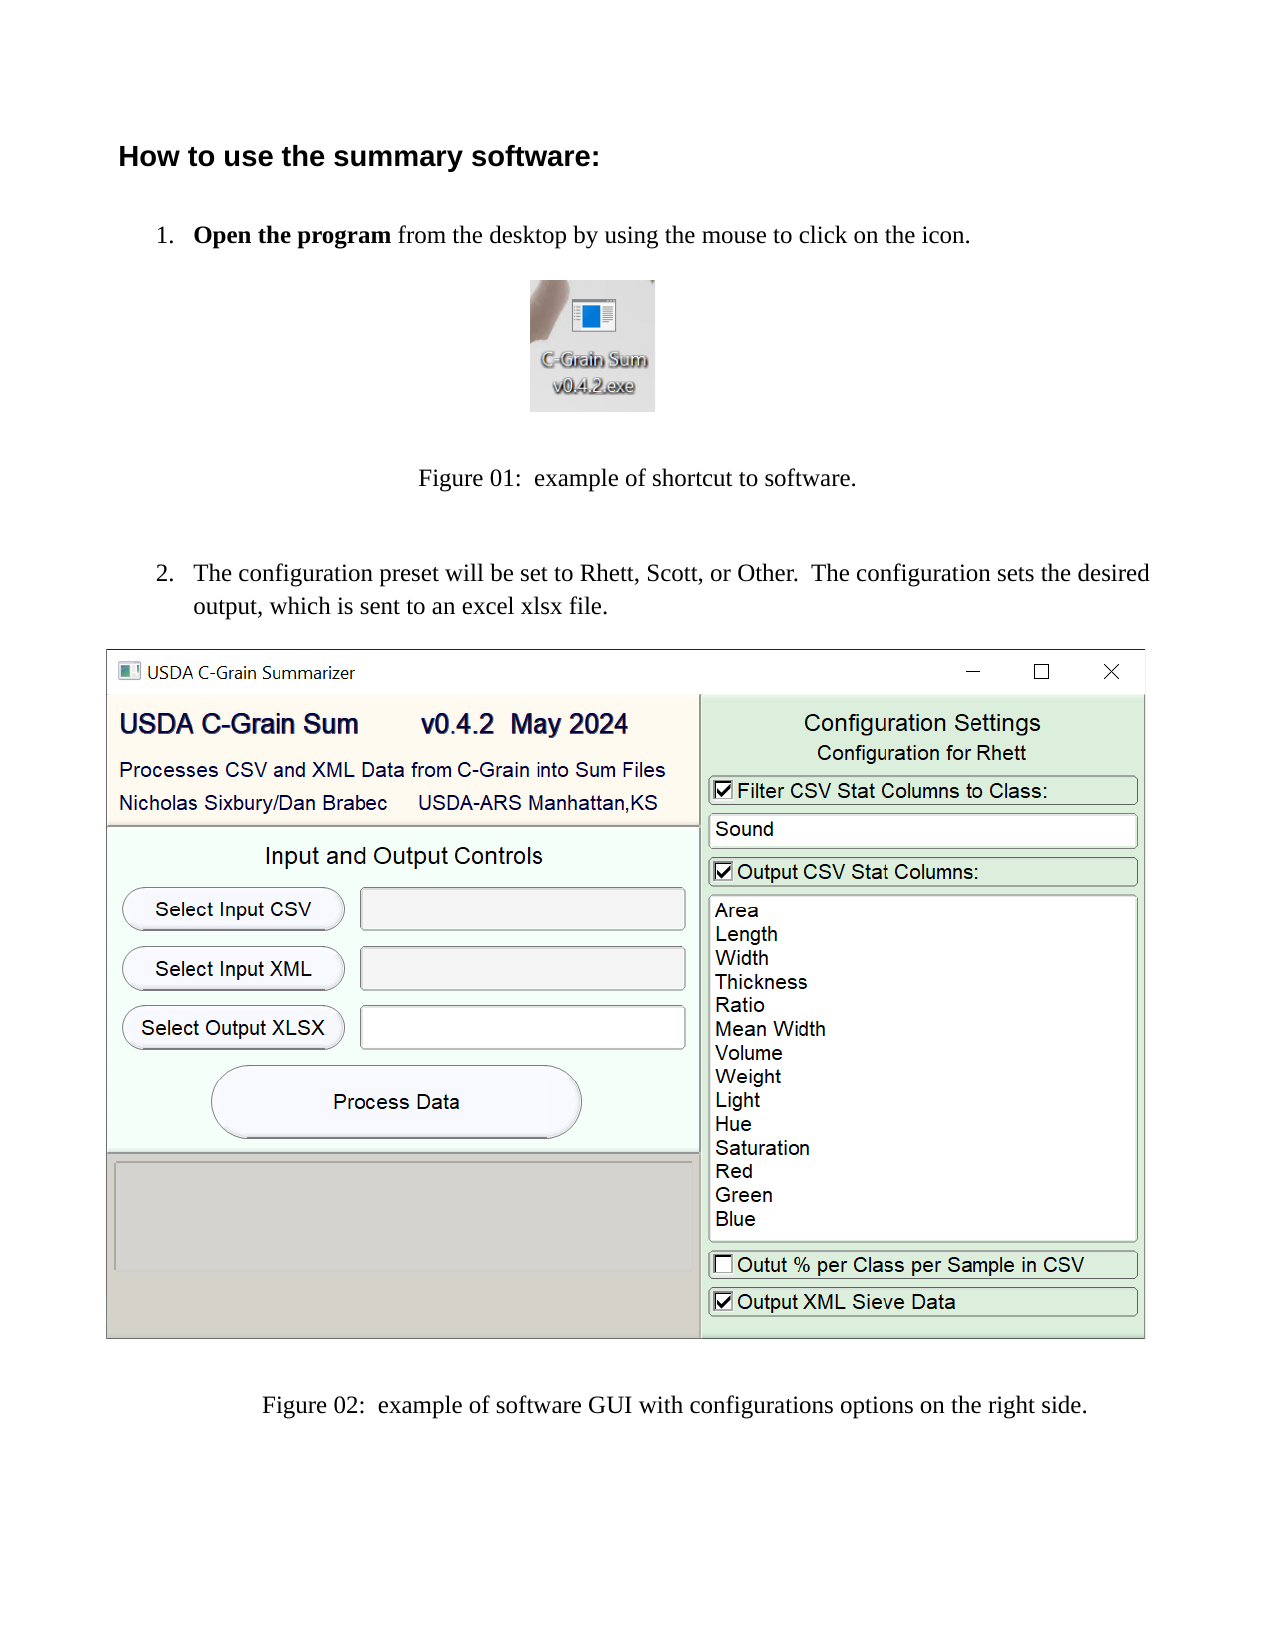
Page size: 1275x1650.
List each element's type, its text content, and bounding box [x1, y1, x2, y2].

picture [106, 649, 1146, 1339]
subtitle How to use the summary software: [118, 139, 1157, 172]
list The configuration preset will be set to Rhett, Scott, or Other. The configuration sets the desired output, which is sent to an excel xlsx file. [156, 558, 1157, 620]
text Figure 02: example of software GUI with configurations options on the right side. [193, 1390, 1157, 1419]
picture [530, 280, 656, 412]
text Figure 01: example of shortcut to software. [118, 463, 1157, 492]
list Open the program from the desktop by using the mouse to click on the icon. [156, 220, 1157, 249]
